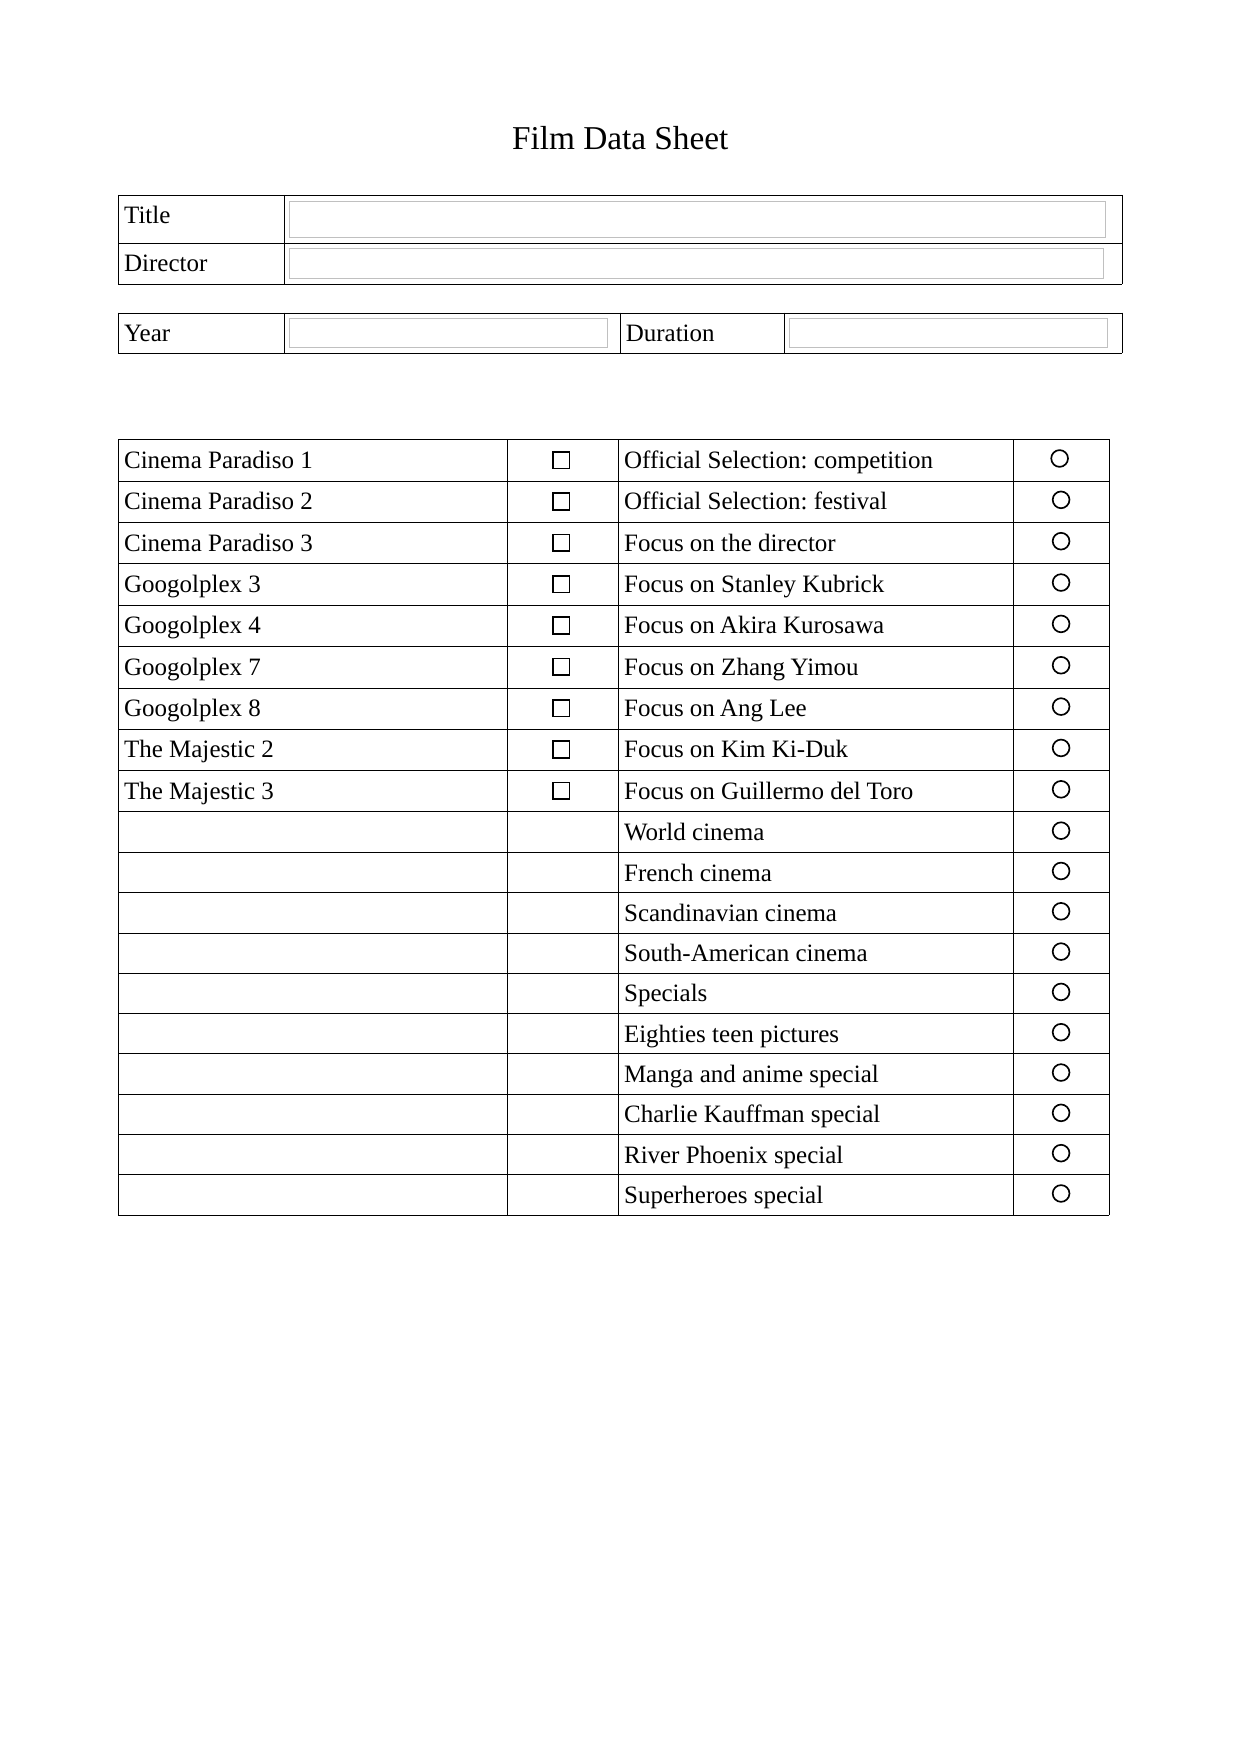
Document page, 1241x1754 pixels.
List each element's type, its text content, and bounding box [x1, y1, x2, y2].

table_cell Manga and anime special [619, 1054, 1013, 1094]
table_cell [508, 812, 618, 852]
table_cell [119, 1095, 507, 1134]
table_cell Googolplex 8 [119, 689, 507, 729]
table_cell [1014, 647, 1109, 687]
table_cell [508, 606, 618, 646]
table_cell [119, 974, 507, 1013]
table_cell Eighties teen pictures [619, 1014, 1013, 1053]
table_cell Googolplex 3 [119, 564, 507, 605]
table_cell Focus on Stanley Kubrick [619, 564, 1013, 605]
table_cell [119, 893, 507, 932]
table_cell The Majestic 2 [119, 730, 507, 770]
table_cell Focus on Zhang Yimou [619, 647, 1013, 687]
table_cell [508, 1135, 618, 1174]
table_cell [119, 1014, 507, 1053]
table_cell [508, 564, 618, 605]
table_cell Superheroes special [619, 1175, 1013, 1214]
table_cell [119, 934, 507, 973]
table_cell [508, 771, 618, 811]
table_cell French cinema [619, 853, 1013, 892]
table_cell Director [119, 244, 284, 284]
table_cell [508, 893, 618, 932]
table_header [508, 440, 618, 481]
table_cell [119, 1054, 507, 1094]
table_cell Specials [619, 974, 1013, 1013]
table_cell [1014, 482, 1109, 522]
table_cell Focus on the director [619, 523, 1013, 563]
table_cell [1014, 730, 1109, 770]
table_cell [285, 244, 1122, 284]
table_cell [1014, 934, 1109, 973]
table_header Year [119, 314, 284, 353]
table_cell [508, 730, 618, 770]
table_cell Focus on Ang Lee [619, 689, 1013, 729]
table_cell [1014, 564, 1109, 605]
table_cell [508, 974, 618, 1013]
table_header Official Selection: competition [619, 440, 1013, 481]
table_cell Googolplex 7 [119, 647, 507, 687]
table_cell River Phoenix special [619, 1135, 1013, 1174]
table_cell [508, 1054, 618, 1094]
table_cell Scandinavian cinema [619, 893, 1013, 932]
table_cell [508, 1014, 618, 1053]
table_header [285, 314, 620, 353]
table_cell [1014, 689, 1109, 729]
text Film Data Sheet [118, 118, 1122, 156]
table_cell [119, 1175, 507, 1214]
table_cell [119, 812, 507, 852]
table_cell World cinema [619, 812, 1013, 852]
table_cell Cinema Paradiso 2 [119, 482, 507, 522]
table_cell [508, 523, 618, 563]
table_cell Focus on Kim Ki-Duk [619, 730, 1013, 770]
table_cell [1014, 771, 1109, 811]
table_cell [1014, 1135, 1109, 1174]
table_cell [1014, 1095, 1109, 1134]
table_cell [508, 1095, 618, 1134]
table_cell [508, 853, 618, 892]
table_header Cinema Paradiso 1 [119, 440, 507, 481]
table_cell [508, 482, 618, 522]
table_header [785, 314, 1122, 353]
table_cell Focus on Guillermo del Toro [619, 771, 1013, 811]
table_cell Official Selection: festival [619, 482, 1013, 522]
table_cell Cinema Paradiso 3 [119, 523, 507, 563]
table_cell [1014, 853, 1109, 892]
table_header [1014, 440, 1109, 481]
table_cell [508, 1175, 618, 1214]
table_cell [1014, 523, 1109, 563]
table_cell Googolplex 4 [119, 606, 507, 646]
table_cell [1014, 1175, 1109, 1214]
table_cell [119, 853, 507, 892]
table_cell [1014, 812, 1109, 852]
table_header [285, 196, 1122, 242]
table_cell [508, 689, 618, 729]
table_header Title [119, 196, 284, 242]
table_cell [1014, 893, 1109, 932]
table_cell [1014, 606, 1109, 646]
table_header Duration [621, 314, 784, 353]
table_cell The Majestic 3 [119, 771, 507, 811]
table_cell Charlie Kauffman special [619, 1095, 1013, 1134]
table_cell [508, 647, 618, 687]
table_cell [1014, 1054, 1109, 1094]
table_cell South-American cinema [619, 934, 1013, 973]
table_cell Focus on Akira Kurosawa [619, 606, 1013, 646]
table_cell [508, 934, 618, 973]
table_cell [1014, 974, 1109, 1013]
table_cell [119, 1135, 507, 1174]
table_cell [1014, 1014, 1109, 1053]
